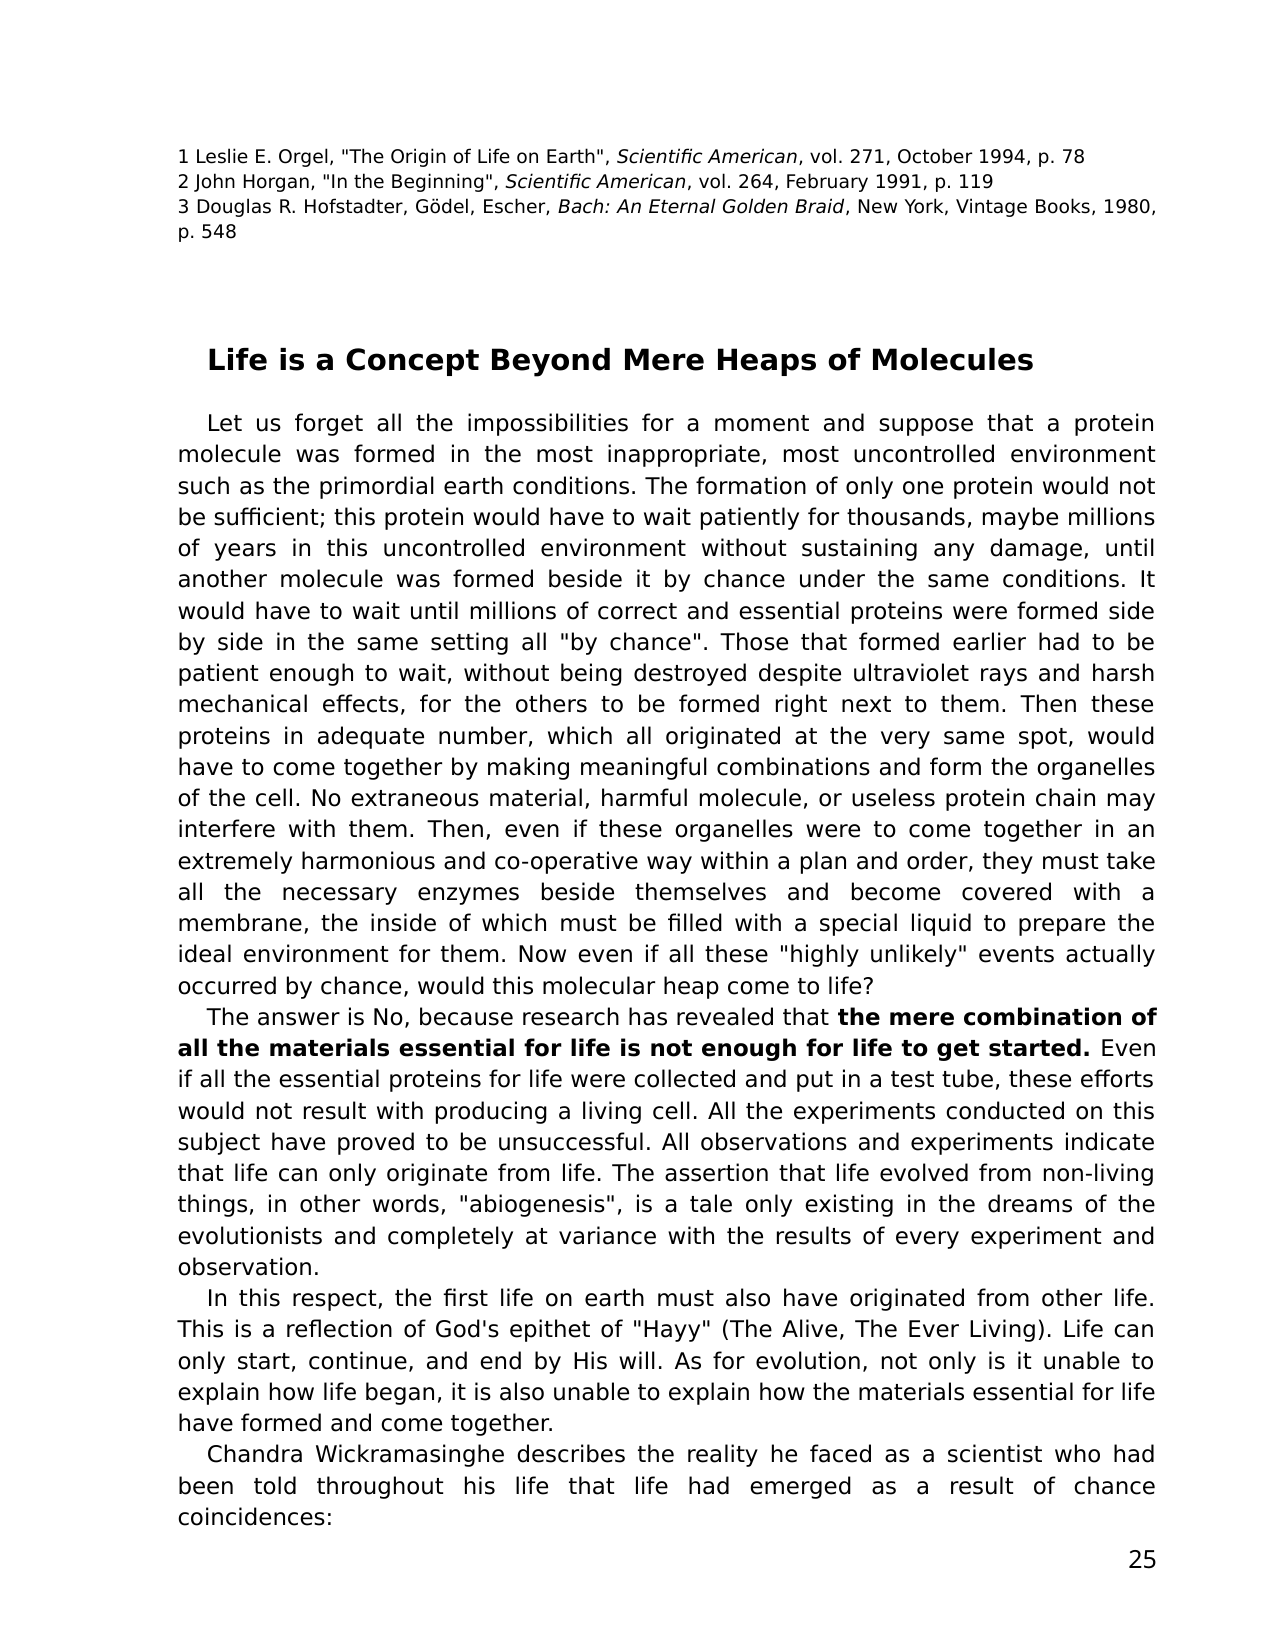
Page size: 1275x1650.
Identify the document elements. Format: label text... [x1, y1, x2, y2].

text In this respect, the first life on earth must also have originated from other life. This is a reflection of God's epithet of "Hayy" (The Alive, The Ever Living). Life can only start, continue, and end by His will. As for evolution, not only is it unable to explain how life began, it is also unable to explain how the materials essential for life have formed and come together. [177, 1282, 1157, 1438]
subtitle 2 John Horgan, "In the Beginning", Scientific American, vol. 264, February 1991, p. 119 [177, 168, 1157, 193]
subtitle Life is a Concept Beyond Mere Heaps of Molecules [177, 343, 1157, 377]
text 3 Douglas R. Hofstadter, Gödel, Escher, Bach: An Eternal Golden Braid, New York, Vintage Books, 1980, p. 548 [177, 193, 1157, 243]
text Let us forget all the impossibilities for a moment and suppose that a protein molecule was formed in the most inappropriate, most uncontrolled environment such as the primordial earth conditions. The formation of only one protein would not be sufficient; this protein would have to wait patiently for thousands, maybe millions of years in this uncontrolled environment without sustaining any damage, until another molecule was formed beside it by chance under the same conditions. It would have to wait until millions of correct and essential proteins were formed side by side in the same setting all "by chance". Those that formed earlier had to be patient enough to wait, without being destroyed despite ultraviolet rays and harsh mechanical effects, for the others to be formed right next to them. Then these proteins in adequate number, which all originated at the very same spot, would have to come together by making meaningful combinations and form the organelles of the cell. No extraneous material, harmful molecule, or useless protein chain may interfere with them. Then, even if these organelles were to come together in an extremely harmonious and co-operative way within a plan and order, they must take all the necessary enzymes beside themselves and become covered with a membrane, the inside of which must be filled with a special liquid to prepare the ideal environment for them. Now even if all these "highly unlikely" events actually occurred by chance, would this molecular heap come to life? [177, 407, 1157, 1000]
text Chandra Wickramasinghe describes the reality he faced as a scientist who had been told throughout his life that life had emerged as a result of chance coincidences: [177, 1438, 1157, 1532]
text 1 Leslie E. Orgel, "The Origin of Life on Earth", Scientific American, vol. 271, October 1994, p. 78 [177, 143, 1157, 168]
text The answer is No, because research has revealed that the mere combination of all the materials essential for life is not enough for life to get started. Even if all the essential proteins for life were collected and put in a test tube, these efforts would not result with producing a living cell. All the experiments conducted on this subject have proved to be unsuccessful. All observations and experiments indicate that life can only originate from life. The assertion that life evolved from non-living things, in other words, "abiogenesis", is a tale only existing in the dreams of the evolutionists and completely at variance with the results of every experiment and observation. [177, 1000, 1157, 1282]
